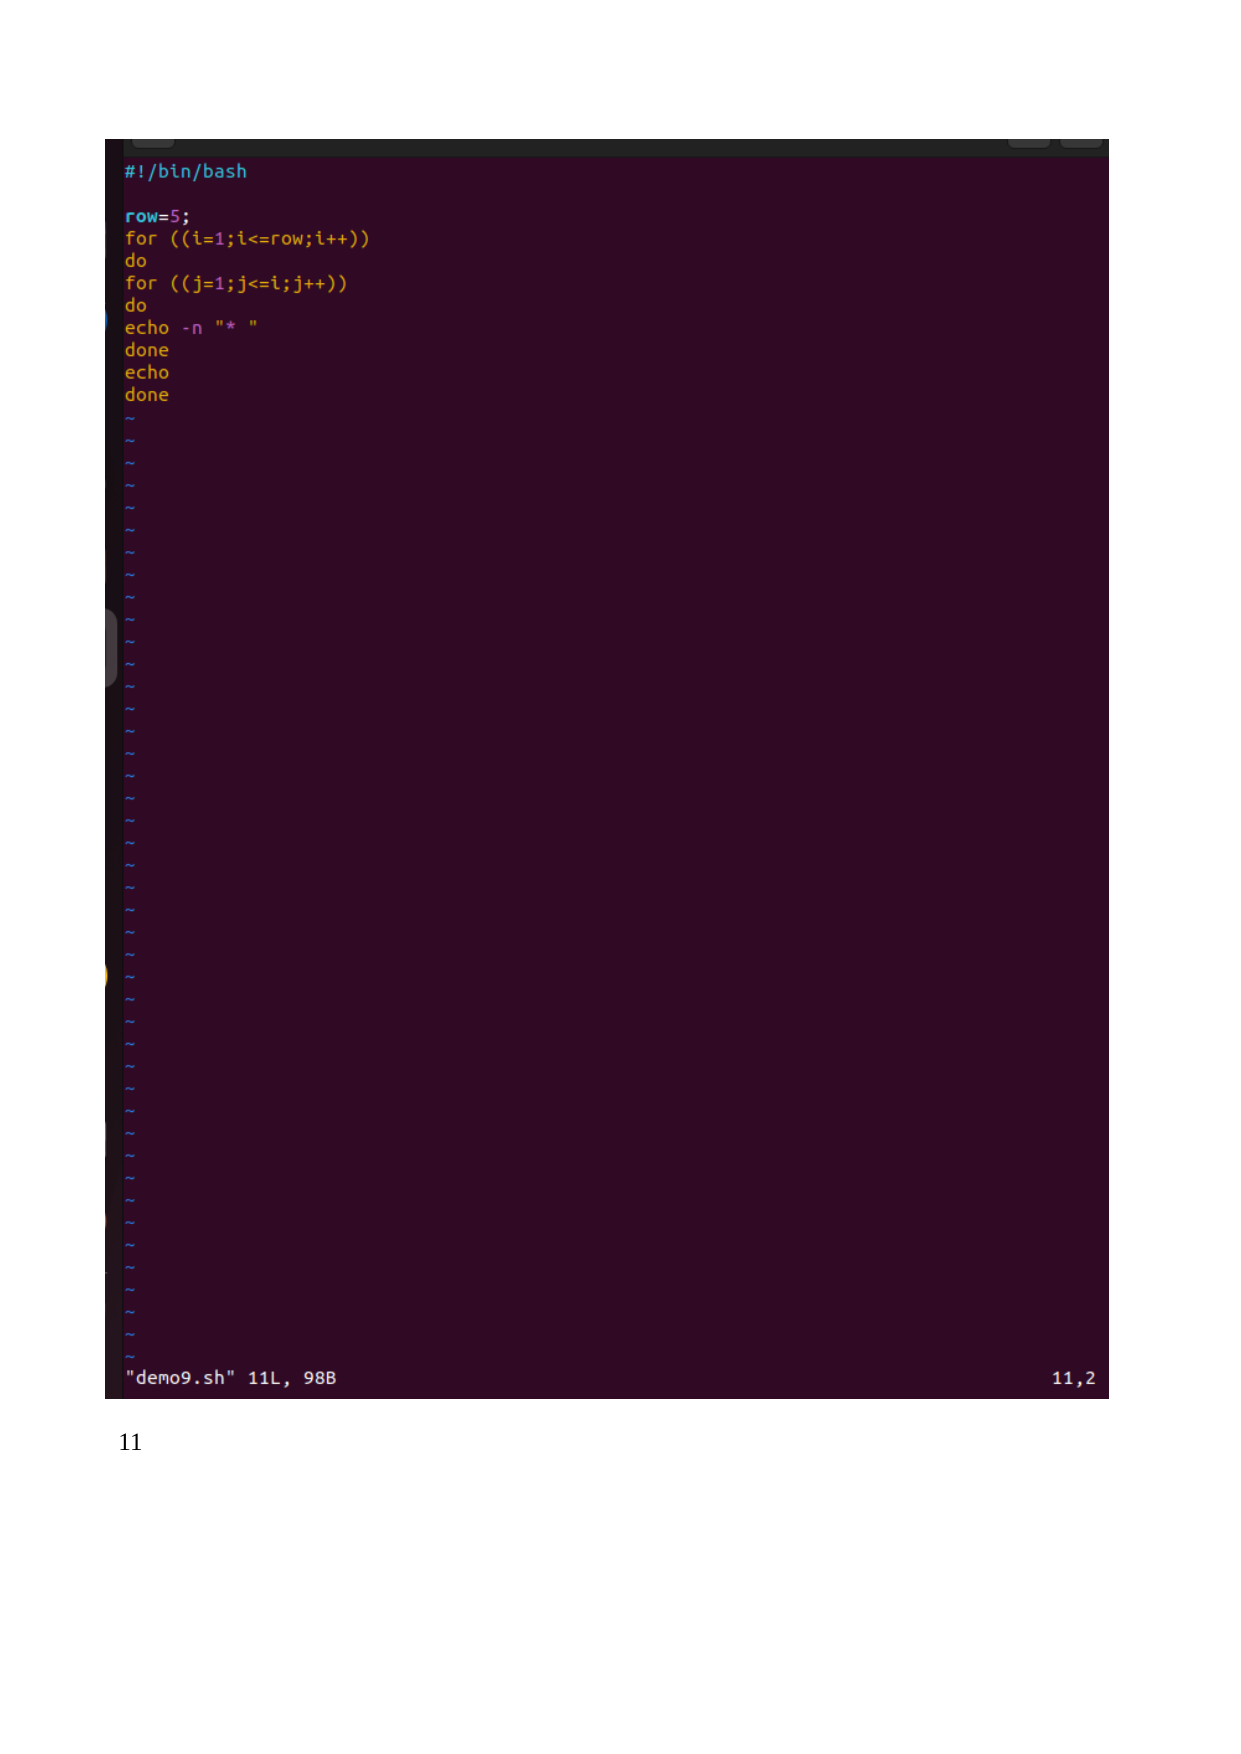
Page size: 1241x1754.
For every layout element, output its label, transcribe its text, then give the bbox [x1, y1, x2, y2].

picture [105, 139, 1109, 1399]
text 11 [118, 1427, 1122, 1456]
